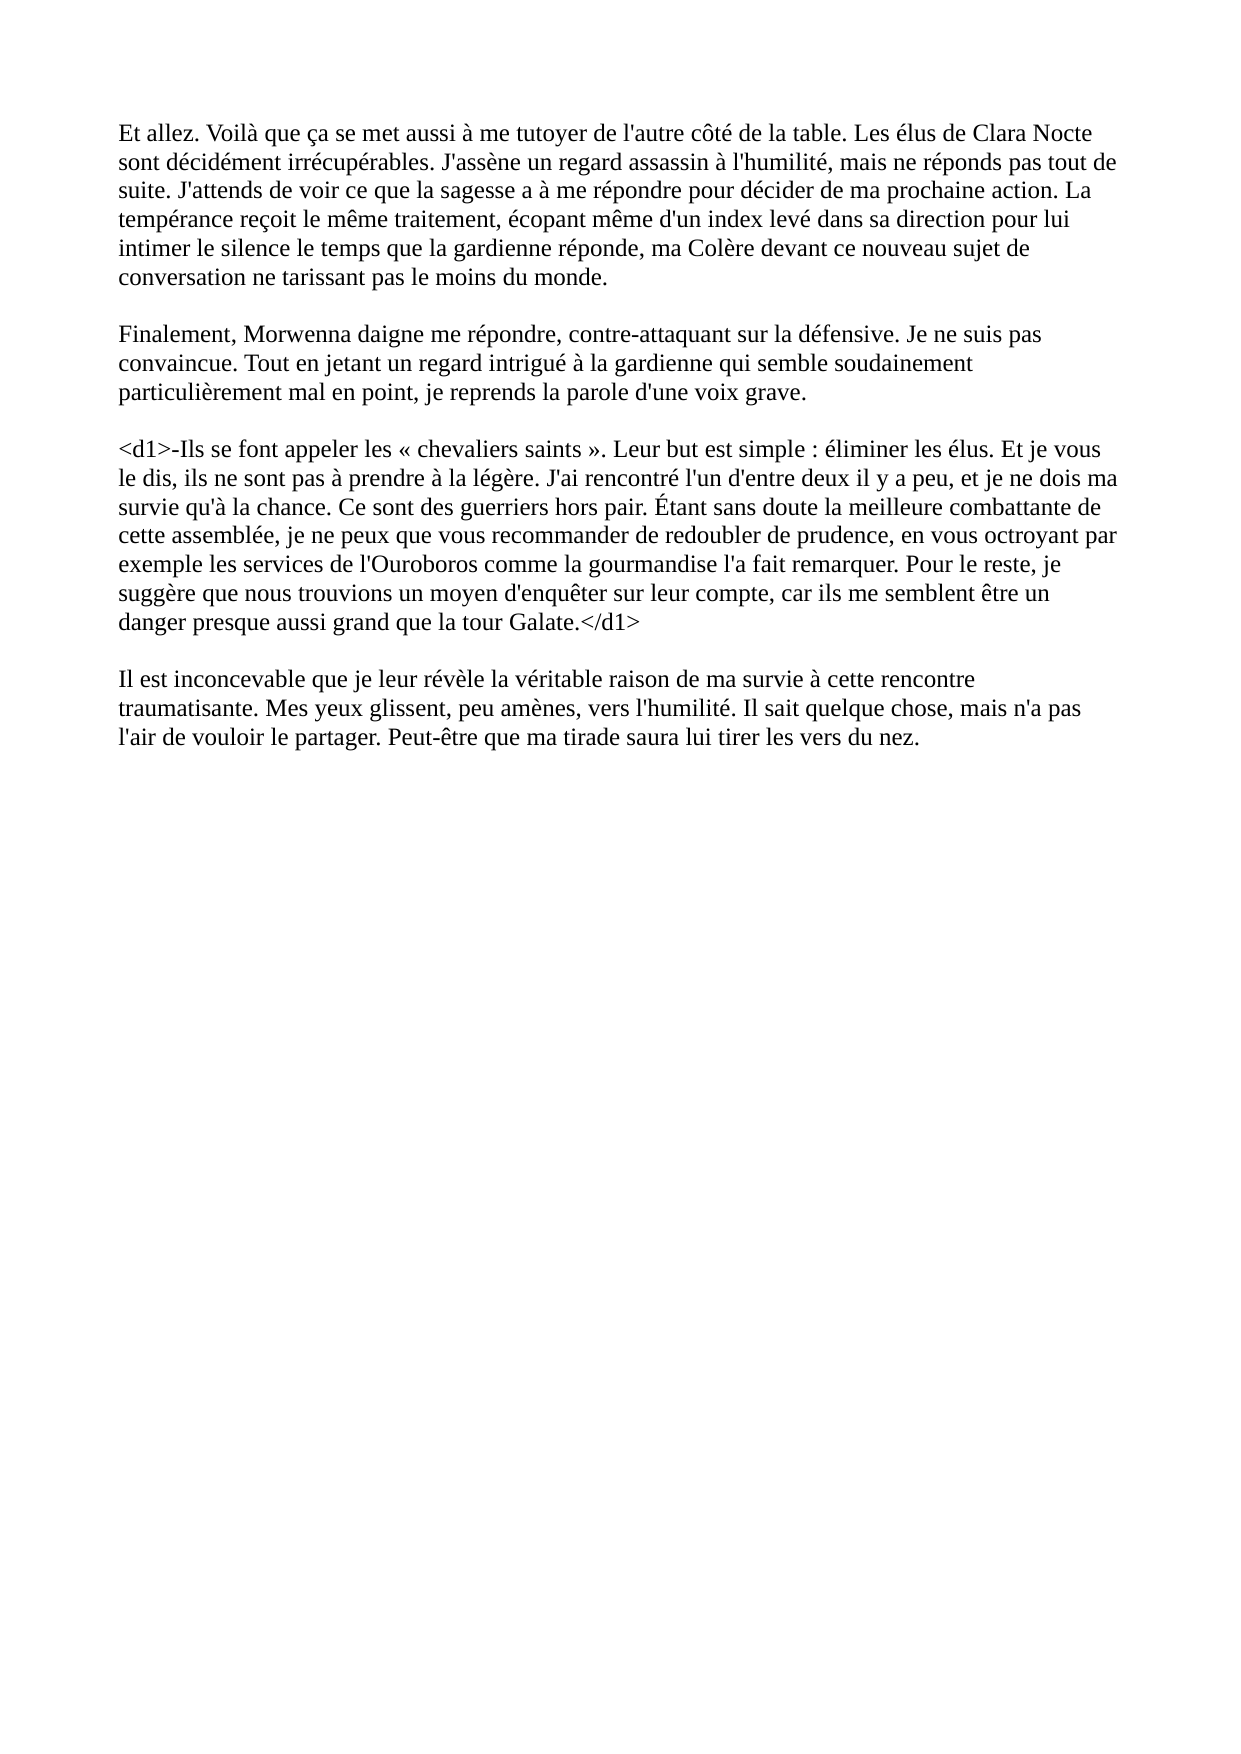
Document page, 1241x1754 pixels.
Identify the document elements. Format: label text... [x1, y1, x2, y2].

text Il est inconcevable que je leur révèle la véritable raison de ma survie à cette rencontre traumatisante. Mes yeux glissent, peu amènes, vers l'humilité. Il sait quelque chose, mais n'a pas l'air de vouloir le partager. Peut-être que ma tirade saura lui tirer les vers du nez. [118, 664, 1122, 751]
text <d1>-Ils se font appeler les « chevaliers saints ». Leur but est simple : éliminer les élus. Et je vous le dis, ils ne sont pas à prendre à la légère. J'ai rencontré l'un d'entre deux il y a peu, et je ne dois ma survie qu'à la chance. Ce sont des guerriers hors pair. Étant sans doute la meilleure combattante de cette assemblée, je ne peux que vous recommander de redoubler de prudence, en vous octroyant par exemple les services de l'Ouroboros comme la gourmandise l'a fait remarquer. Pour le reste, je suggère que nous trouvions un moyen d'enquêter sur leur compte, car ils me semblent être un danger presque aussi grand que la tour Galate.</d1> [118, 434, 1122, 636]
text Et allez. Voilà que ça se met aussi à me tutoyer de l'autre côté de la table. Les élus de Clara Nocte sont décidément irrécupérables. J'assène un regard assassin à l'humilité, mais ne réponds pas tout de suite. J'attends de voir ce que la sagesse a à me répondre pour décider de ma prochaine action. La tempérance reçoit le même traitement, écopant même d'un index levé dans sa direction pour lui intimer le silence le temps que la gardienne réponde, ma Colère devant ce nouveau sujet de conversation ne tarissant pas le moins du monde. [118, 118, 1122, 291]
text Finalement, Morwenna daigne me répondre, contre-attaquant sur la défensive. Je ne suis pas convaincue. Tout en jetant un regard intrigué à la gardienne qui semble soudainement particulièrement mal en point, je reprends la parole d'une voix grave. [118, 319, 1122, 406]
